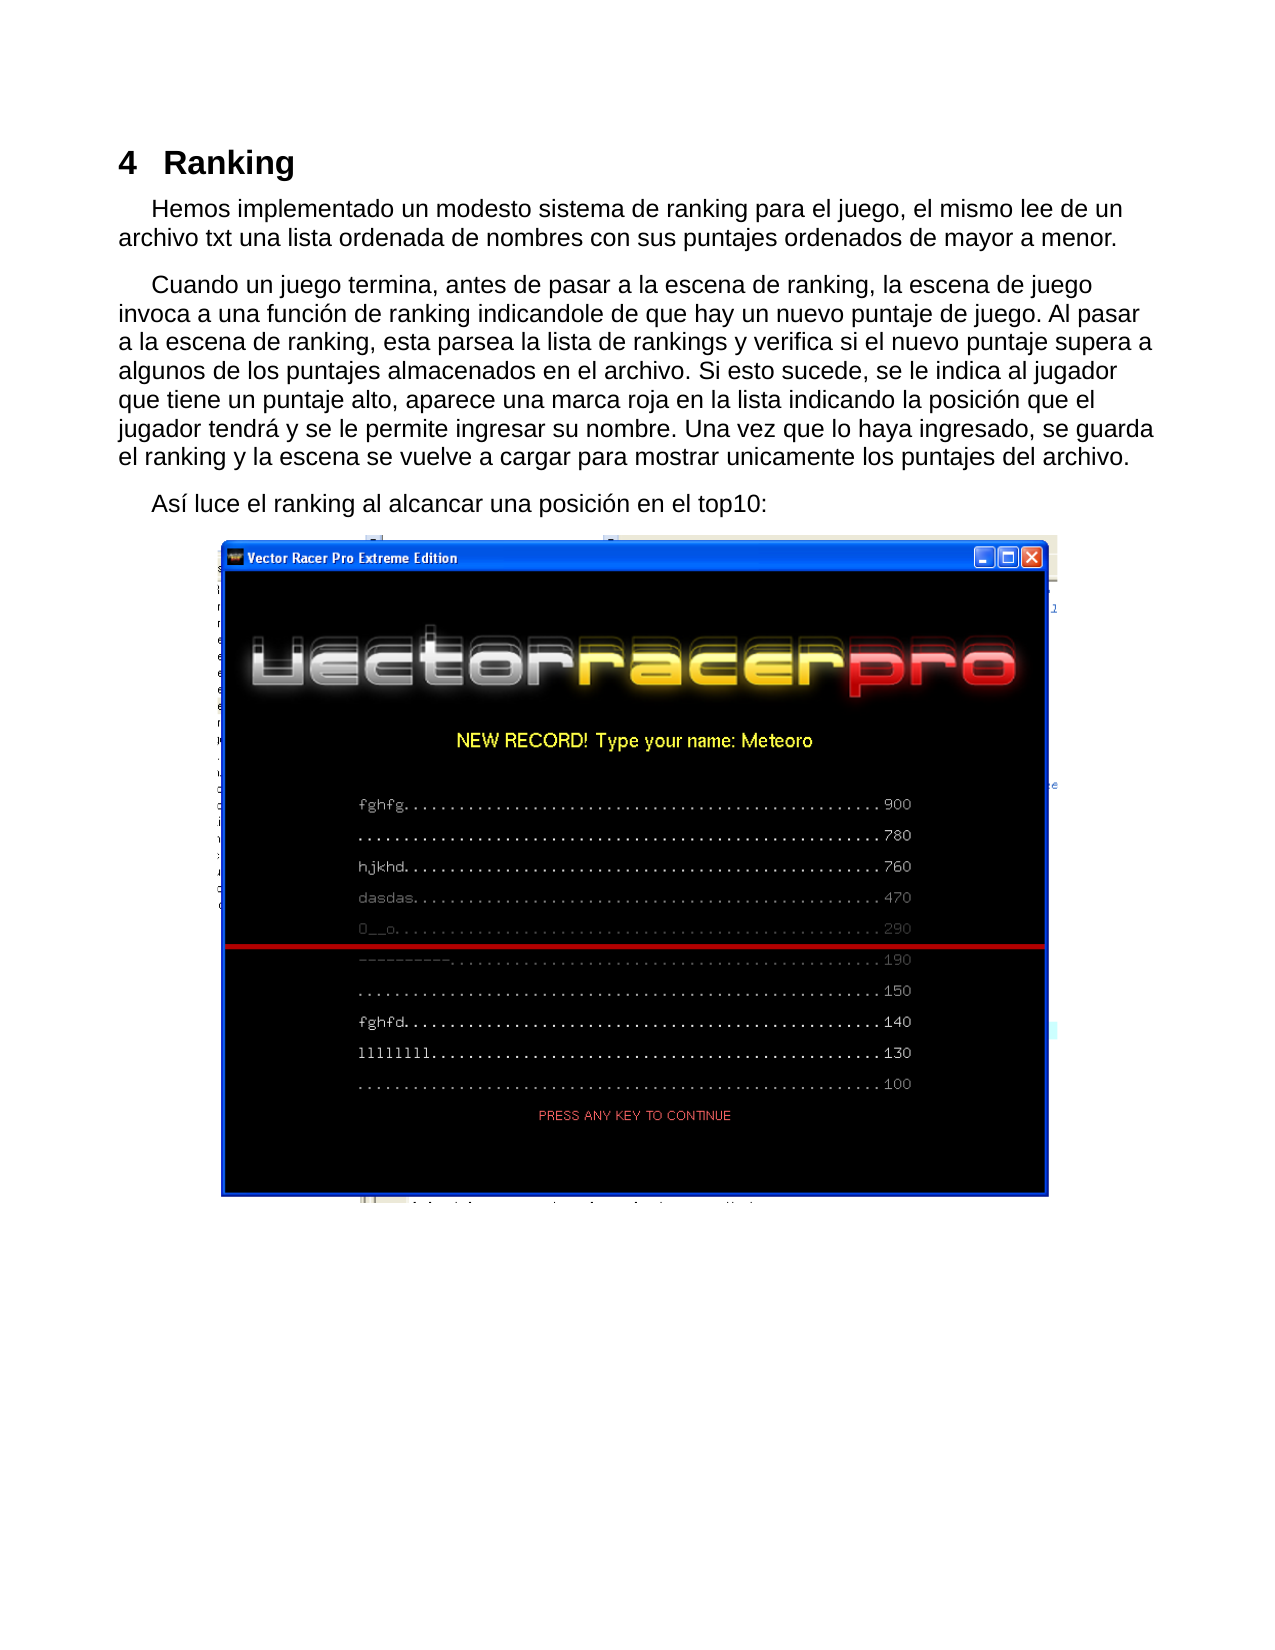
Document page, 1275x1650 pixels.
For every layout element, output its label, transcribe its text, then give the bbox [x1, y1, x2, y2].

text Hemos implementado un modesto sistema de ranking para el juego, el mismo lee de un archivo txt una lista ordenada de nombres con sus puntajes ordenados de mayor a menor. [118, 194, 1157, 252]
text Cuando un juego termina, antes de pasar a la escena de ranking, la escena de juego invoca a una función de ranking indicandole de que hay un nuevo puntaje de juego. Al pasar a la escena de ranking, esta parsea la lista de rankings y verifica si el nuevo puntaje supera a algunos de los puntajes almacenados en el archivo. Si esto sucede, se le indica al jugador que tiene un puntaje alto, aparece una marca roja en la lista indicando la posición que el jugador tendrá y se le permite ingresar su nombre. Una vez que lo haya ingresado, se guarda el ranking y la escena se vuelve a cargar para mostrar unicamente los puntajes del archivo. [118, 270, 1157, 471]
text Así luce el ranking al alcancar una posición en el top10: [118, 489, 1157, 518]
picture [217, 535, 1058, 1203]
subtitle Ranking [118, 143, 1157, 182]
